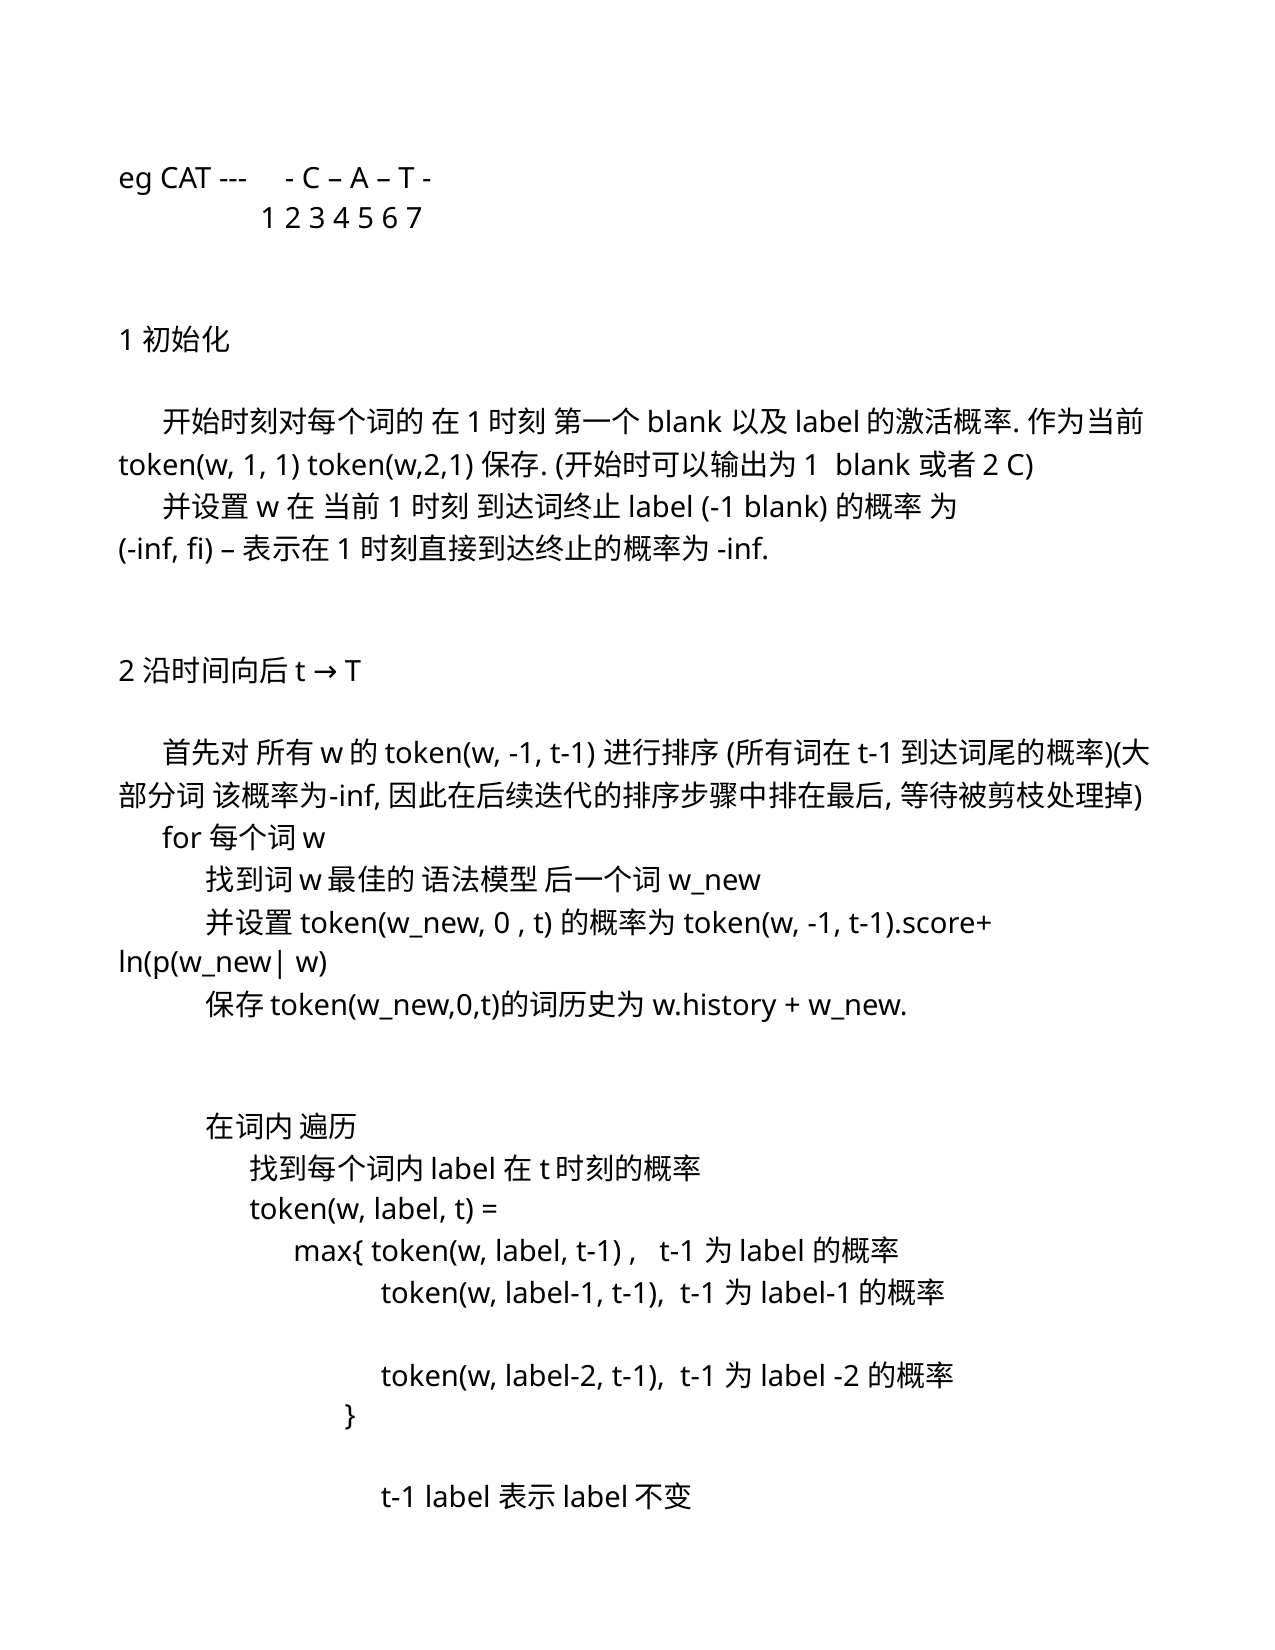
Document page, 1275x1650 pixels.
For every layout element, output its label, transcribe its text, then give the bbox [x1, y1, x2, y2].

text 2 沿时间向后 t → T [118, 648, 1157, 690]
text 1 2 3 4 5 6 7 [118, 197, 1157, 237]
text max{ token(w, label, t-1) , t-1 为label 的概率 [118, 1228, 1157, 1270]
text } [118, 1394, 1157, 1434]
text 并设置 token(w_new, 0 , t) 的概率为 token(w, -1, t-1).score+ ln(p(w_new| w) [118, 899, 1157, 981]
text token(w, label-1, t-1), t-1 为 label-1的概率 [118, 1270, 1157, 1312]
text eg CAT --- - C – A – T - [118, 158, 1157, 197]
text (-inf, fi) – 表示在1 时刻直接到达终止的概率为 -inf. [118, 526, 1157, 568]
text 开始时刻对每个词的 在1时刻 第一个blank 以及 label的激活概率. 作为当前token(w, 1, 1) token(w,2,1) 保存. (开始时可以输出为1 blank 或者2 C) [118, 399, 1157, 483]
text for 每个词w [118, 814, 1157, 857]
text token(w, label-2, t-1), t-1 为 label -2 的概率 [118, 1352, 1157, 1394]
text 找到每个词内label 在 t时刻的概率 [118, 1146, 1157, 1188]
text 保存token(w_new,0,t)的词历史为 w.history + w_new. [118, 981, 1157, 1024]
text t-1 label 表示label不变 [118, 1474, 1157, 1516]
text 1 初始化 [118, 317, 1157, 359]
text 并设置 w 在 当前 1 时刻 到达词终止label (-1 blank) 的概率 为 [118, 483, 1157, 526]
text 在词内 遍历 [118, 1103, 1157, 1146]
text token(w, label, t) = [118, 1188, 1157, 1228]
text 首先对 所有w的 token(w, -1, t-1) 进行排序 (所有词在t-1到达词尾的概率)(大部分词 该概率为-inf, 因此在后续迭代的排序步骤中排在最后, 等待被剪枝处理掉) [118, 730, 1157, 814]
text 找到词w最佳的 语法模型 后一个词 w_new [118, 857, 1157, 899]
